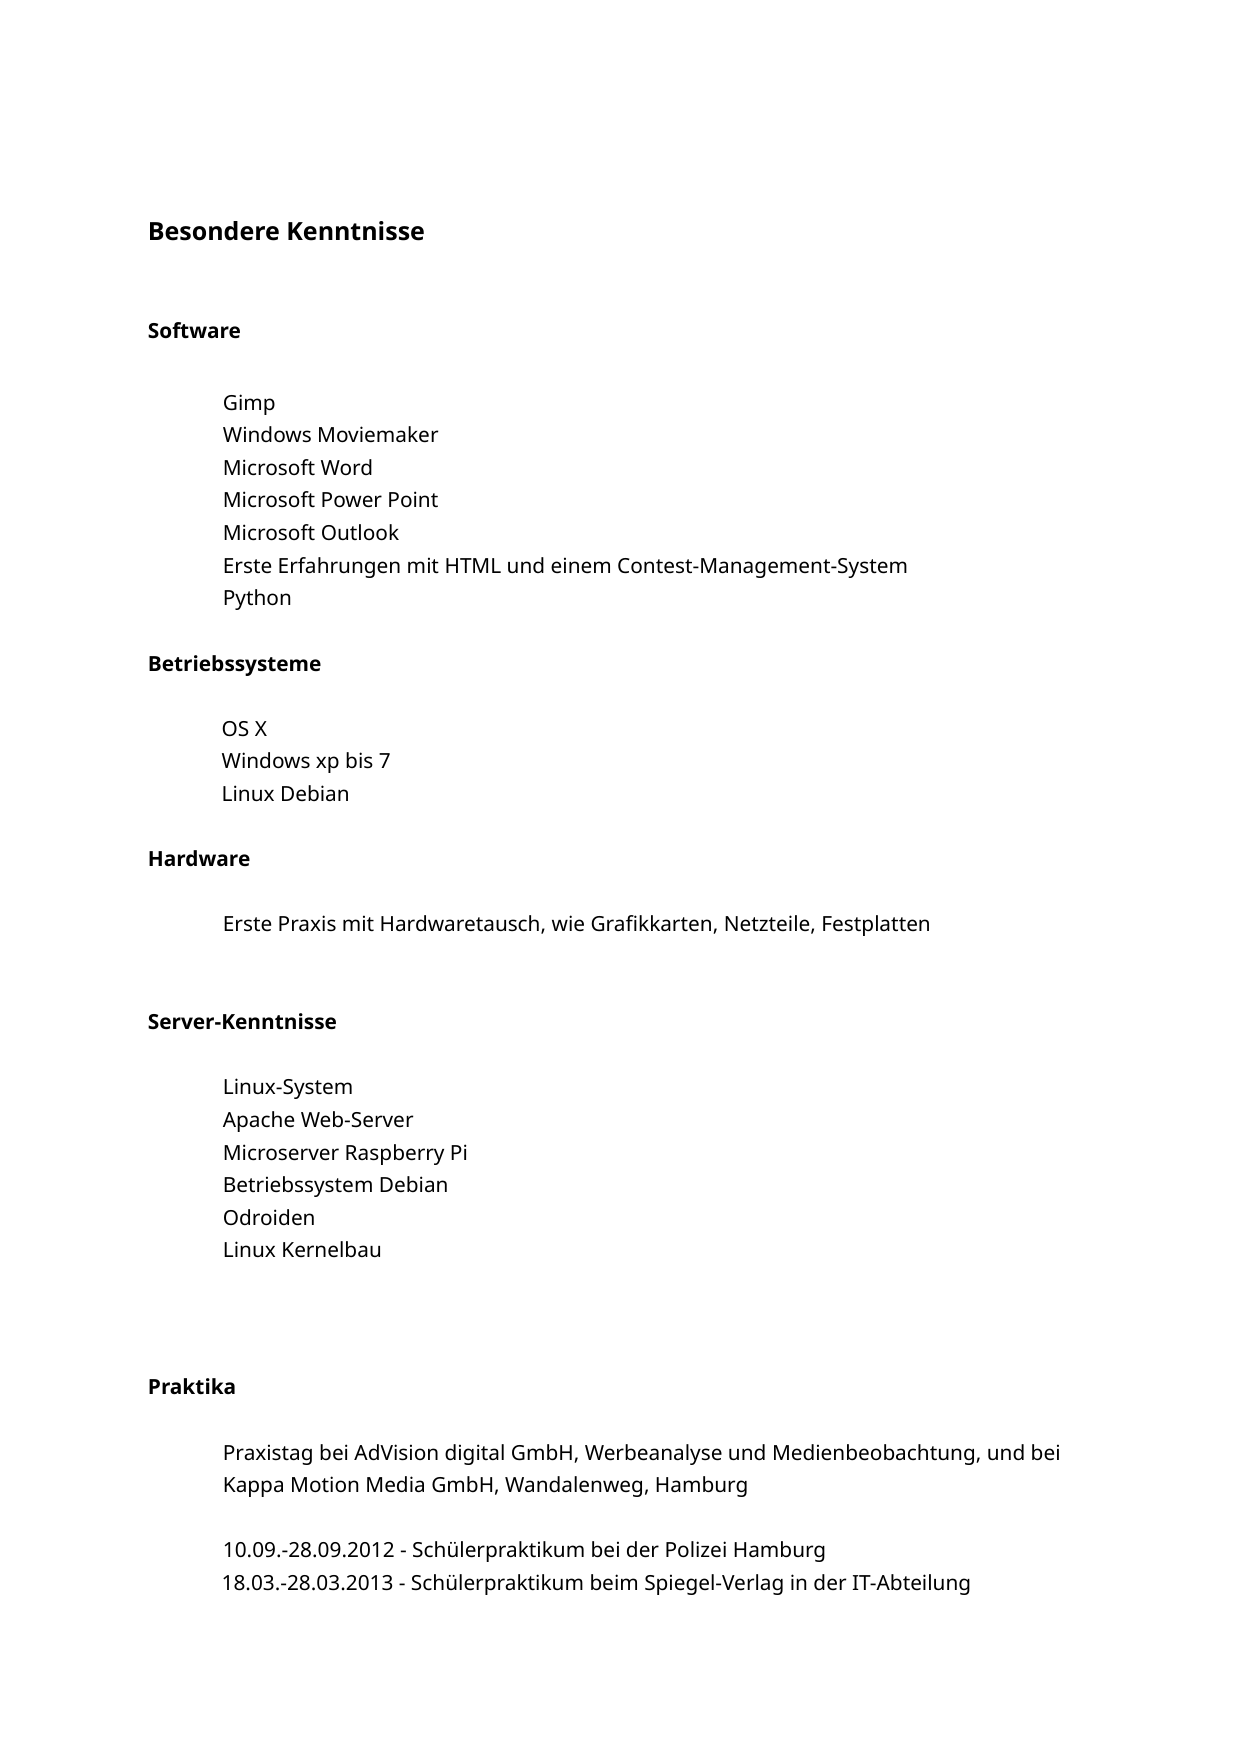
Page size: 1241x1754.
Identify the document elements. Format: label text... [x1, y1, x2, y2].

text Praktika [148, 1372, 1092, 1401]
list Microsoft Word [223, 453, 1092, 481]
list Betriebssystem Debian [223, 1170, 1092, 1199]
list Erste Erfahrungen mit HTML und einem Contest-Management-System [223, 551, 1092, 579]
text Besondere Kenntnisse [148, 214, 1092, 248]
list Microsoft Outlook [223, 518, 1092, 547]
list Python [223, 583, 1092, 612]
text Software [148, 316, 1092, 344]
list Microsoft Power Point [223, 486, 1092, 514]
text OS X [148, 714, 1092, 742]
list Linux Kernelbau [223, 1236, 1092, 1264]
text Linux Debian [148, 779, 1092, 807]
list Praxistag bei AdVision digital GmbH, Werbeanalyse und Medienbeobachtung, und bei Kappa Motion Media GmbH, Wandalenweg, Hamburg [223, 1438, 1092, 1499]
list 18.03.-28.03.2013 - Schülerpraktikum beim Spiegel-Verlag in der IT-Abteilung [148, 1568, 1092, 1597]
text Betriebssysteme [148, 649, 1092, 677]
list 10.09.-28.09.2012 - Schülerpraktikum bei der Polizei Hamburg [223, 1536, 1092, 1564]
text Hardware [148, 844, 1092, 873]
list Apache Web-Server [223, 1105, 1092, 1133]
list Microserver Raspberry Pi [223, 1138, 1092, 1166]
list Gimp [223, 388, 1092, 416]
text Server-Kenntnisse [148, 1007, 1092, 1036]
list Odroiden [223, 1203, 1092, 1231]
text Windows xp bis 7 [148, 746, 1092, 775]
list Linux-System [223, 1072, 1092, 1101]
list Windows Moviemaker [223, 420, 1092, 449]
list Erste Praxis mit Hardwaretausch, wie Grafikkarten, Netzteile, Festplatten [223, 909, 1092, 938]
